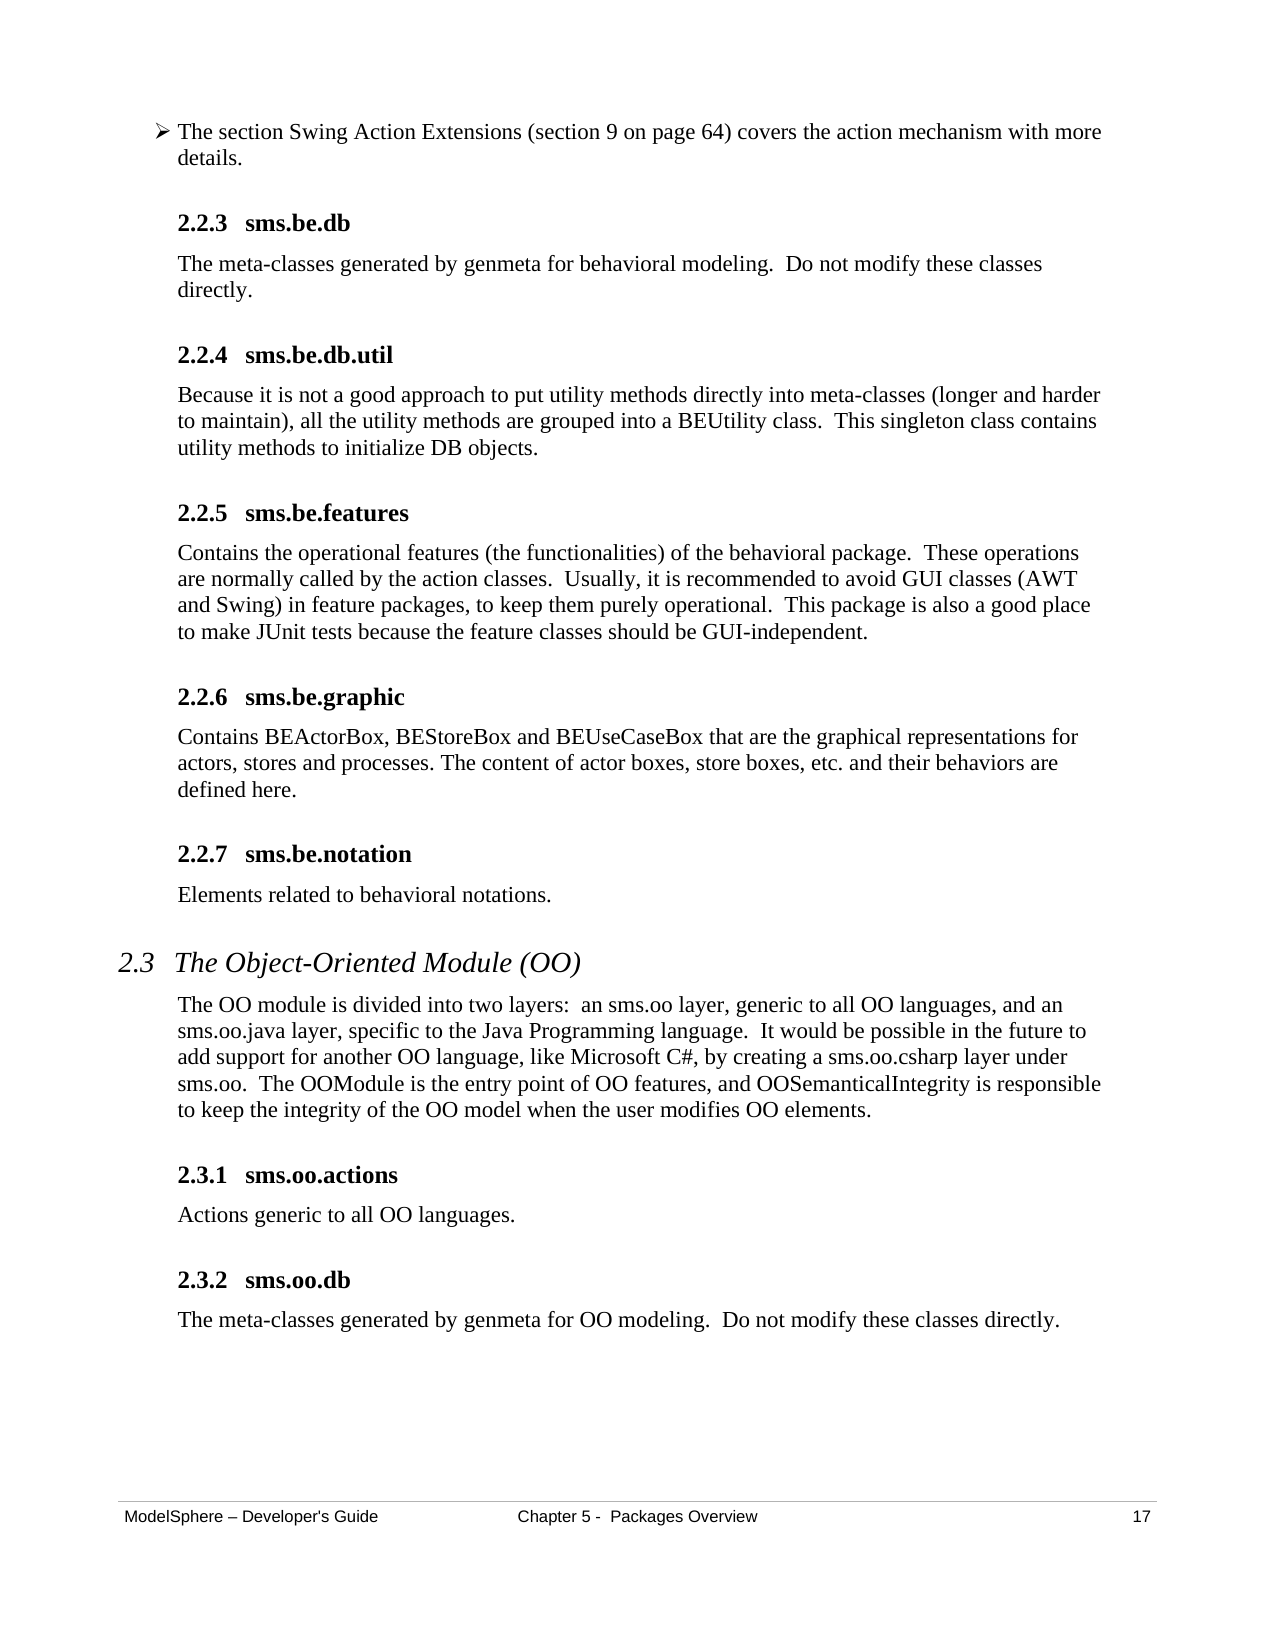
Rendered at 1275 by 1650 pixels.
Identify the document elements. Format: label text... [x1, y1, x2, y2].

subtitle sms.oo.actions [118, 1160, 1157, 1189]
text The meta-classes generated by genmeta for behavioral modeling. Do not modify these classes directly. [177, 249, 1109, 302]
text Contains the operational features (the functionalities) of the behavioral package. These operations are normally called by the action classes. Usually, it is recommended to avoid GUI classes (AWT and Swing) in feature packages, to keep them purely operational. This package is also a good place to make JUnit tests because the feature classes should be GUI-independent. [177, 539, 1109, 644]
text The meta-classes generated by genmeta for OO modeling. Do not modify these classes directly. [177, 1306, 1109, 1333]
subtitle sms.be.db.util [118, 340, 1157, 368]
list The section Swing Action Extensions (section 9 on page 64) covers the action mechanism with more details. [153, 118, 1109, 171]
text The OO module is divided into two layers: an sms.oo layer, generic to all OO languages, and an sms.oo.java layer, specific to the Java Programming language. It would be possible in the future to add support for another OO language, like Microsoft C#, by creating a sms.oo.csharp layer under sms.oo. The OOModule is the entry point of OO features, and OOSemanticalIntegrity is responsible to keep the integrity of the OO model when the user modifies OO elements. [177, 991, 1109, 1122]
subtitle sms.be.notation [118, 839, 1157, 868]
text Elements related to behavioral notations. [177, 881, 1109, 907]
text Because it is not a good approach to put utility methods directly into meta-classes (longer and harder to maintain), all the utility methods are grouped into a BEUtility class. This singleton class contains utility methods to initialize DB objects. [177, 381, 1109, 460]
subtitle sms.be.graphic [118, 682, 1157, 711]
subtitle sms.oo.db [118, 1265, 1157, 1294]
text Contains BEActorBox, BEStoreBox and BEUseCaseBox that are the graphical representations for actors, stores and processes. The content of actor boxes, store boxes, etc. and their behaviors are defined here. [177, 723, 1109, 802]
subtitle The Object-Oriented Module (OO) [118, 945, 1157, 978]
text Actions generic to all OO languages. [177, 1201, 1109, 1228]
subtitle sms.be.db [118, 208, 1157, 237]
subtitle sms.be.features [118, 498, 1157, 526]
